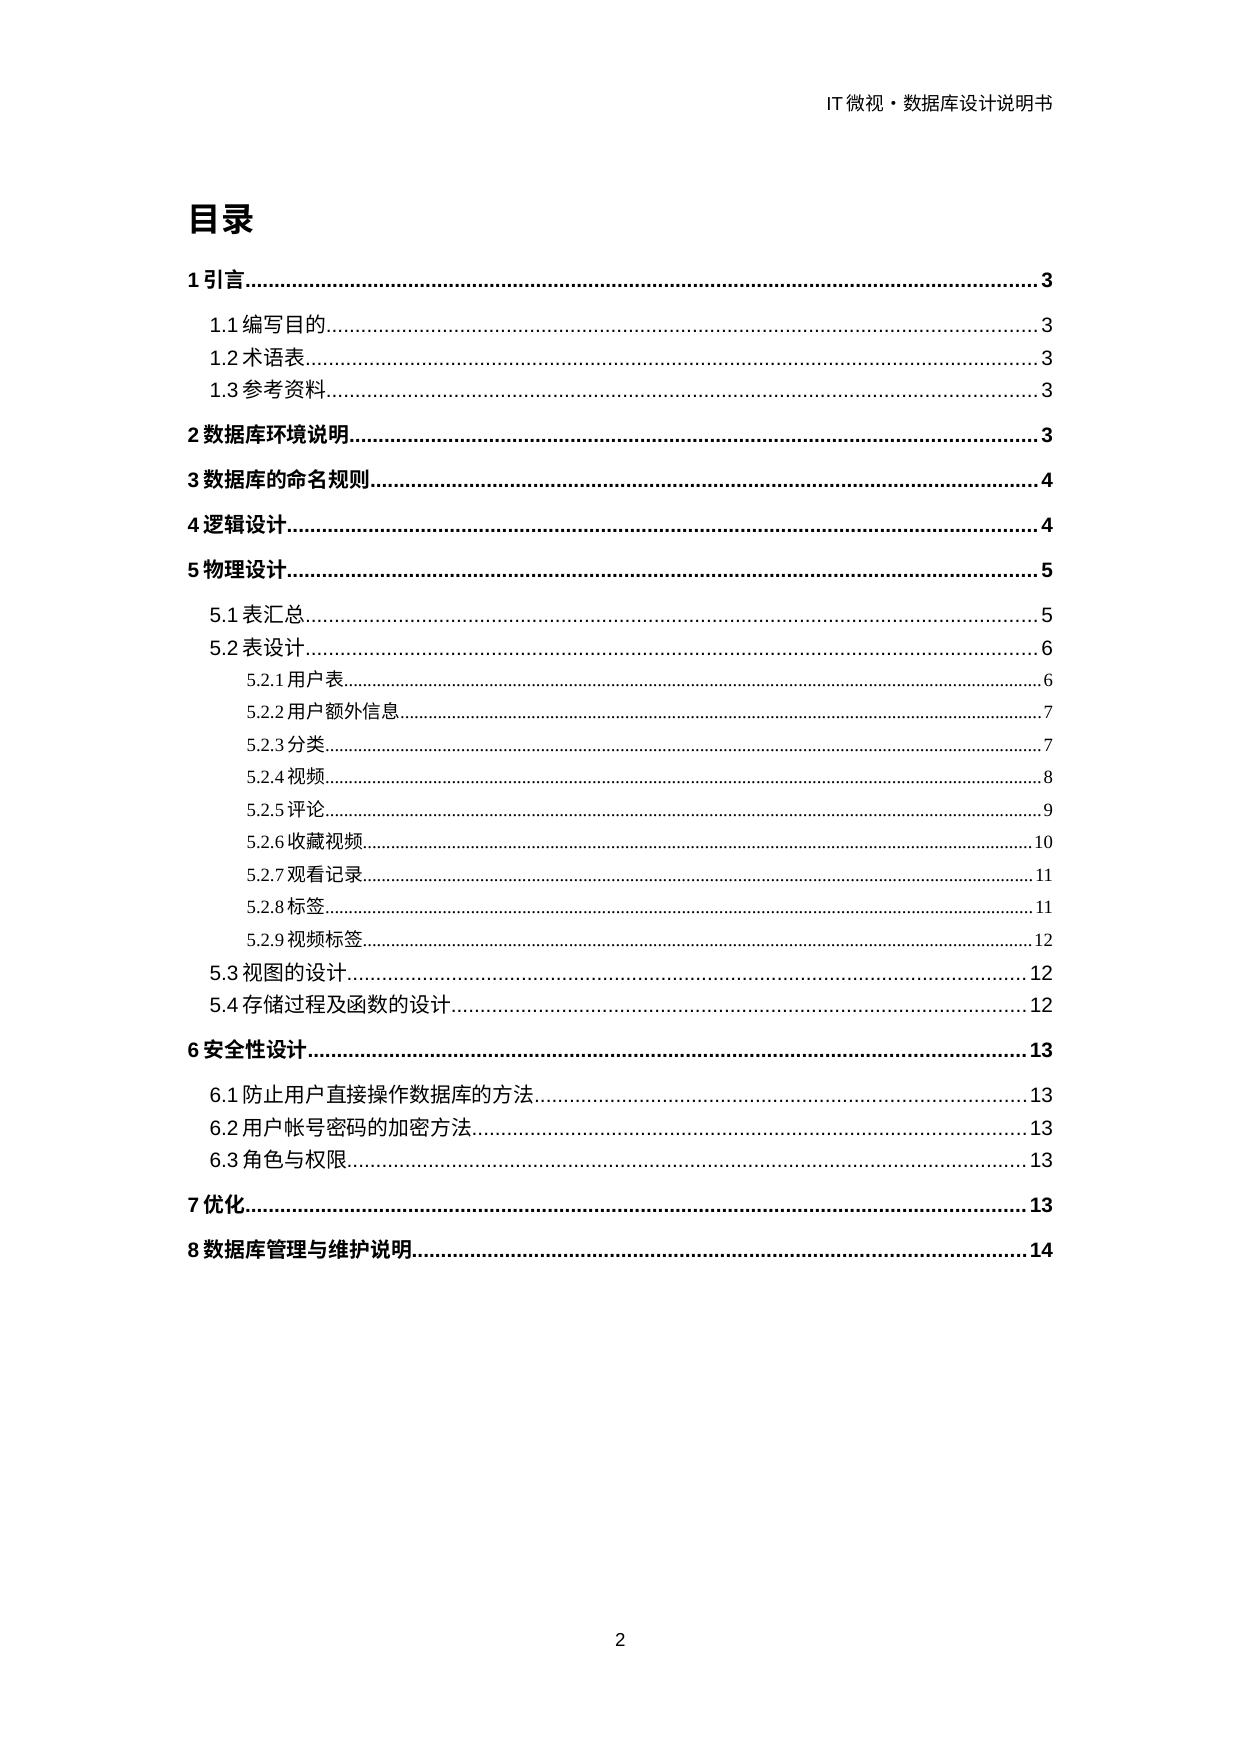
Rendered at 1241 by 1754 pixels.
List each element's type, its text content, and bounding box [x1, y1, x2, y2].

text 6.2用户帐号密码的加密方法 13 [209, 1109, 1053, 1142]
text 6.3角色与权限 13 [209, 1142, 1053, 1174]
text 5.2.3分类 7 [246, 727, 1053, 759]
text 4逻辑设计 4 [187, 507, 1053, 539]
text 5物理设计 5 [187, 552, 1053, 584]
text 5.2.5评论 9 [246, 792, 1053, 824]
text 1.3参考资料 3 [209, 372, 1053, 404]
text 5.2.6收藏视频 10 [246, 824, 1053, 857]
text 5.2.4视频 8 [246, 759, 1053, 792]
text 6.1防止用户直接操作数据库的方法 13 [209, 1077, 1053, 1109]
text 3数据库的命名规则 4 [187, 462, 1053, 494]
text 7优化 13 [187, 1187, 1053, 1219]
subtitle 目录 [187, 184, 1053, 249]
text 5.3视图的设计 12 [209, 954, 1053, 987]
text 5.2.9视频标签 12 [246, 922, 1053, 954]
text 5.2表设计 6 [209, 629, 1053, 662]
text 5.2.2用户额外信息 7 [246, 694, 1053, 727]
text 8数据库管理与维护说明 14 [187, 1232, 1053, 1264]
text 5.2.1用户表 6 [246, 662, 1053, 694]
text 6安全性设计 13 [187, 1032, 1053, 1064]
text 2数据库环境说明 3 [187, 417, 1053, 449]
text 5.2.8标签 11 [246, 889, 1053, 922]
text 5.2.7观看记录 11 [246, 857, 1053, 889]
text 5.4存储过程及函数的设计 12 [209, 987, 1053, 1019]
text 1引言 3 [187, 262, 1053, 294]
text 1.1编写目的 3 [209, 307, 1053, 339]
text 1.2术语表 3 [209, 339, 1053, 372]
text 5.1表汇总 5 [209, 597, 1053, 629]
